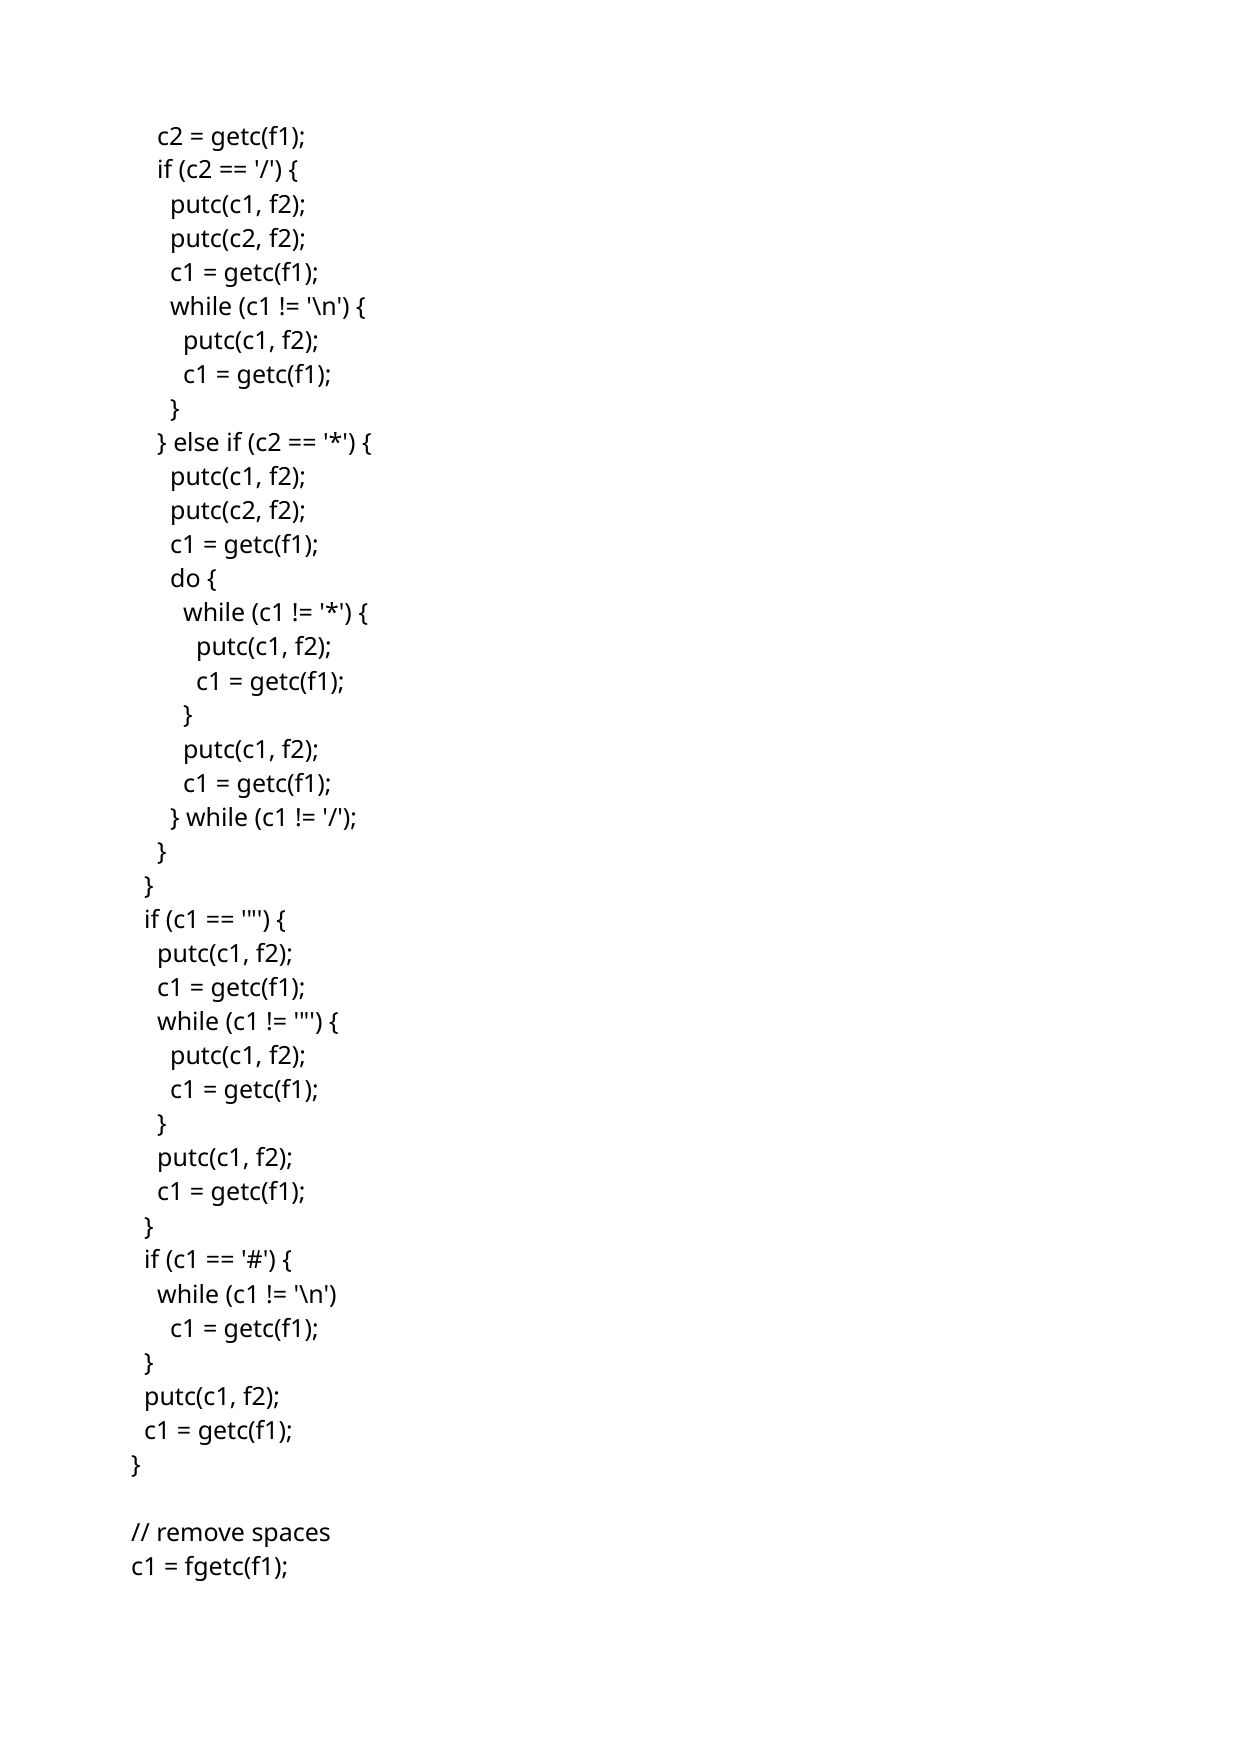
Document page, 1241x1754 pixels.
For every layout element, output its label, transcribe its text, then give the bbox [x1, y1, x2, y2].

text while (c1 != '"') { [118, 1004, 1122, 1038]
text } [118, 1106, 1122, 1140]
text } [118, 1208, 1122, 1242]
text } else if (c2 == '*') { [118, 425, 1122, 459]
text } while (c1 != '/'); [118, 799, 1122, 833]
text putc(c1, f2); [118, 459, 1122, 493]
text c1 = fgetc(f1); [118, 1549, 1122, 1583]
text c1 = getc(f1); [118, 1072, 1122, 1106]
text // remove spaces [118, 1515, 1122, 1549]
text while (c1 != '\n') [118, 1276, 1122, 1310]
text } [118, 697, 1122, 731]
text } [118, 867, 1122, 902]
text putc(c1, f2); [118, 731, 1122, 765]
text putc(c1, f2); [118, 629, 1122, 663]
text putc(c2, f2); [118, 220, 1122, 254]
text c1 = getc(f1); [118, 1412, 1122, 1447]
text } [118, 833, 1122, 867]
text c2 = getc(f1); [118, 118, 1122, 152]
text } [118, 391, 1122, 425]
text while (c1 != '*') { [118, 595, 1122, 629]
text putc(c1, f2); [118, 1378, 1122, 1412]
text c1 = getc(f1); [118, 970, 1122, 1004]
text if (c1 == '#') { [118, 1242, 1122, 1276]
text c1 = getc(f1); [118, 254, 1122, 288]
text putc(c2, f2); [118, 493, 1122, 527]
text if (c1 == '"') { [118, 902, 1122, 936]
text putc(c1, f2); [118, 322, 1122, 357]
text c1 = getc(f1); [118, 1174, 1122, 1208]
text while (c1 != '\n') { [118, 288, 1122, 322]
text do { [118, 561, 1122, 595]
text putc(c1, f2); [118, 936, 1122, 970]
text } [118, 1344, 1122, 1378]
text c1 = getc(f1); [118, 1310, 1122, 1344]
text if (c2 == '/') { [118, 152, 1122, 186]
text c1 = getc(f1); [118, 663, 1122, 697]
text c1 = getc(f1); [118, 765, 1122, 799]
text putc(c1, f2); [118, 1038, 1122, 1072]
text putc(c1, f2); [118, 186, 1122, 220]
text c1 = getc(f1); [118, 527, 1122, 561]
text putc(c1, f2); [118, 1140, 1122, 1174]
text } [118, 1447, 1122, 1481]
text c1 = getc(f1); [118, 357, 1122, 391]
